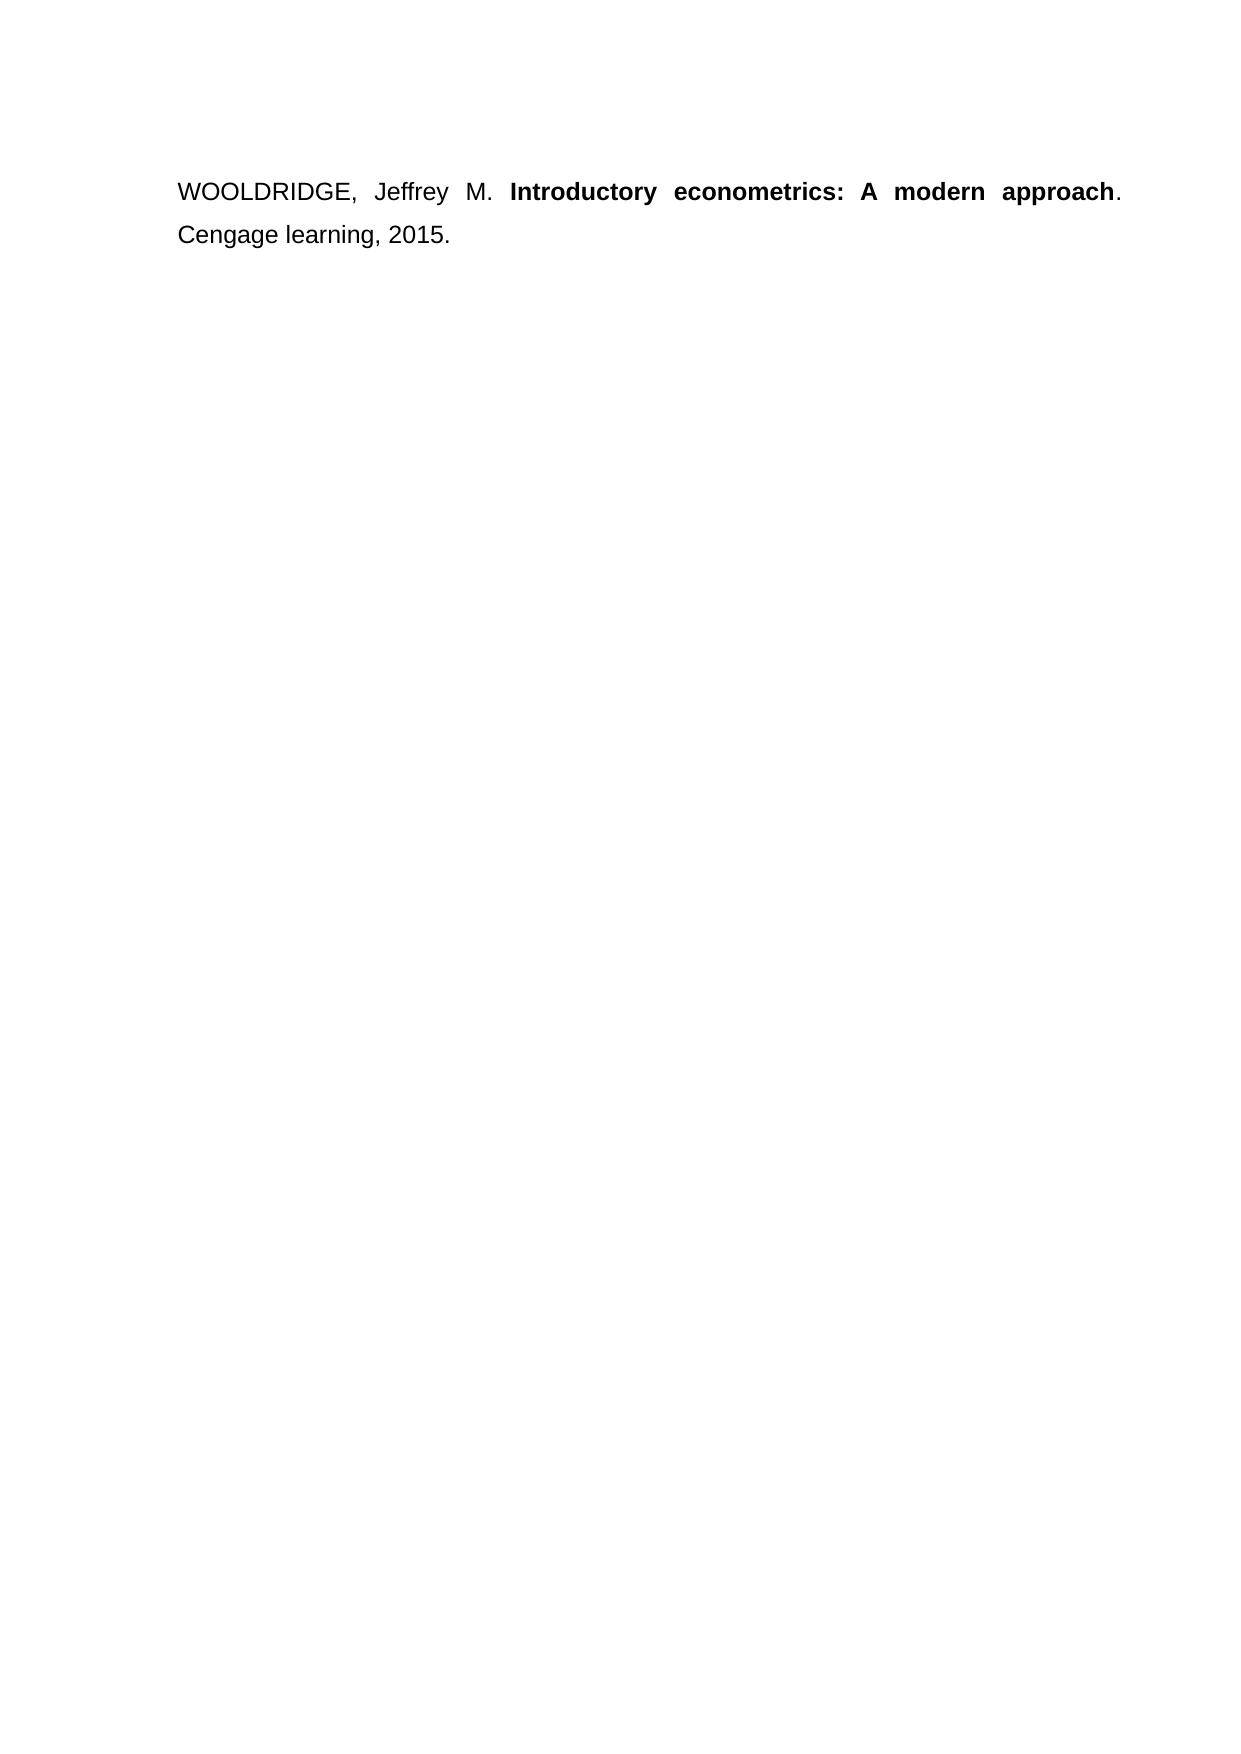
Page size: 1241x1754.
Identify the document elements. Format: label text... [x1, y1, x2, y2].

text WOOLDRIDGE, Jeffrey M. Introductory econometrics: A modern approach. Cengage learning, 2015. [177, 177, 1122, 249]
